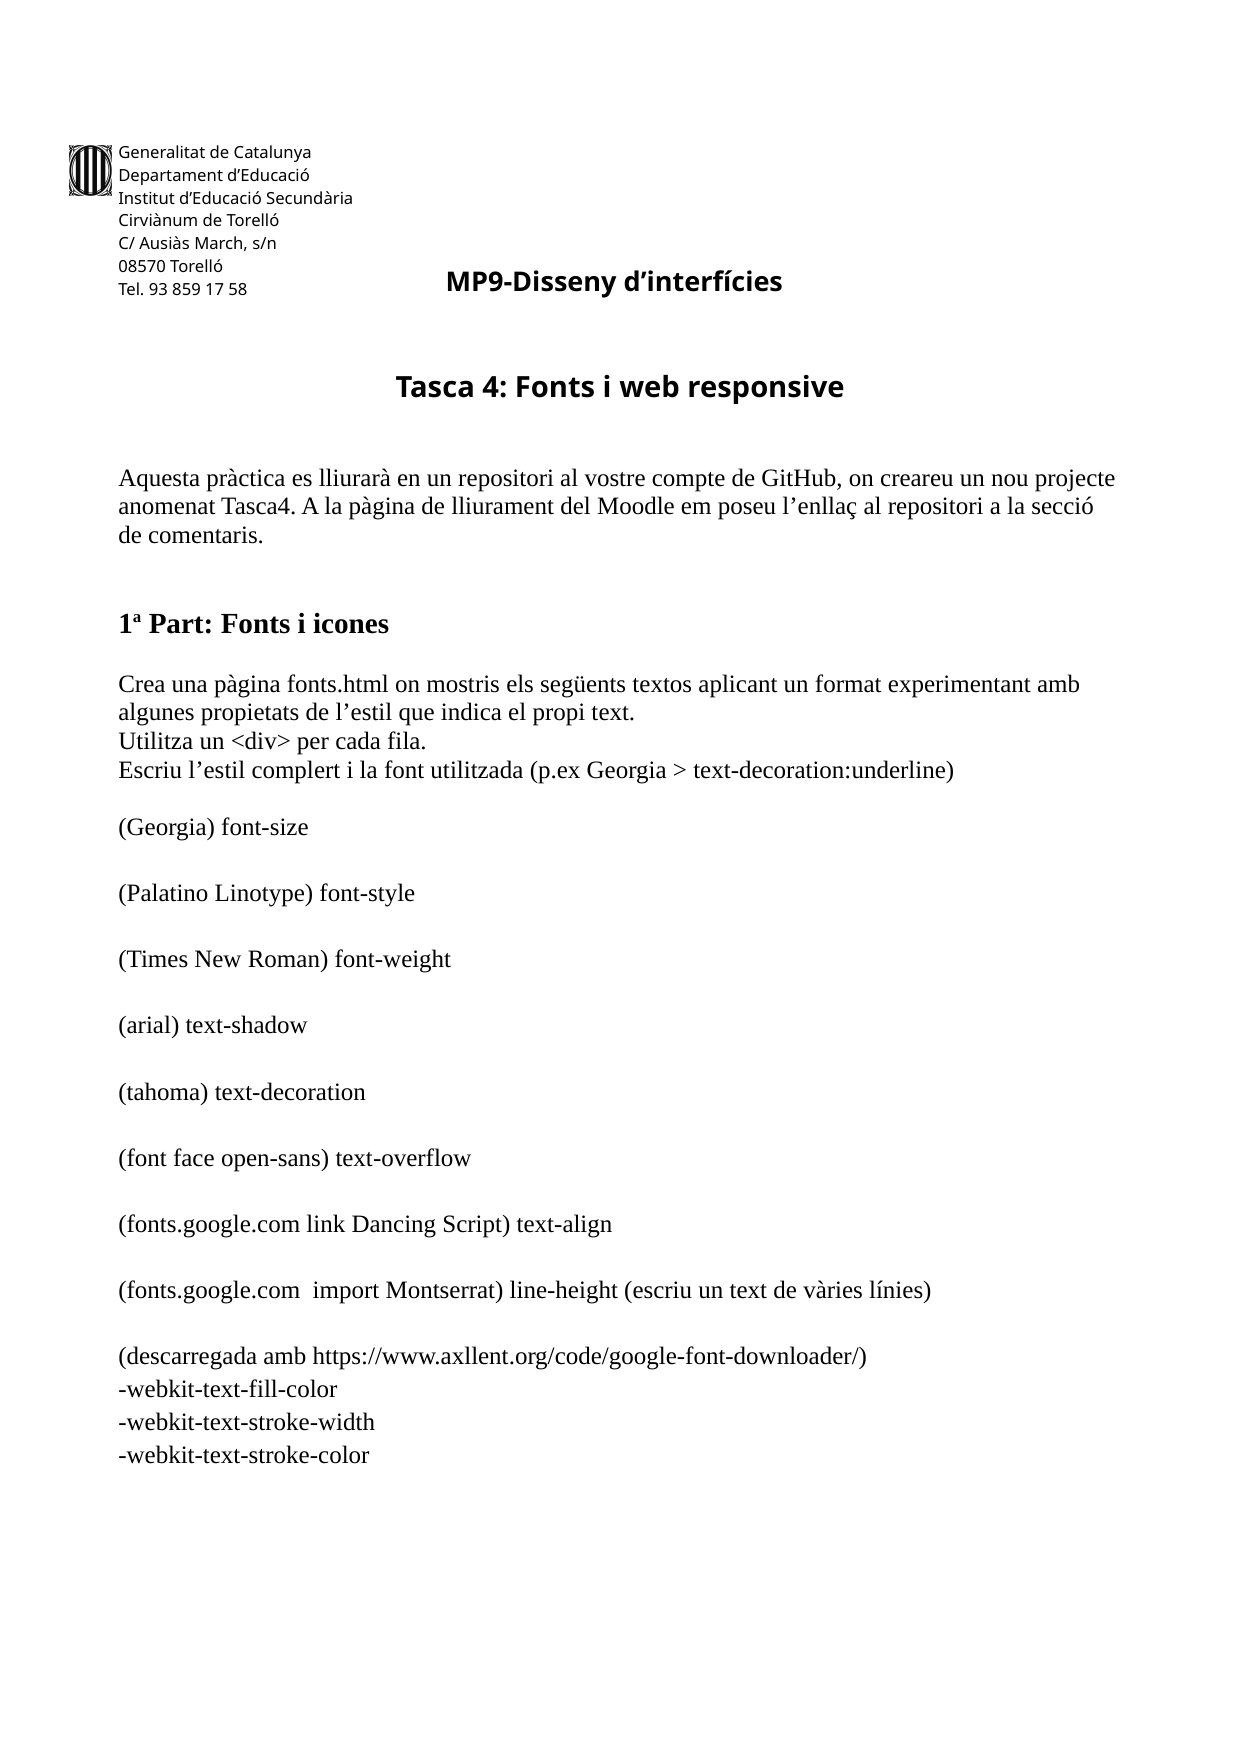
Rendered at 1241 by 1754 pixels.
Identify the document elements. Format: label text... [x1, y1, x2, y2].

picture [69, 145, 112, 196]
text (fonts.google.com link Dancing Script) text-align [118, 1209, 1122, 1237]
text Utilitza un <div> per cada fila. [118, 726, 1122, 755]
text Escriu l’estil complert i la font utilitzada (p.ex Georgia > text-decoration:underline) [118, 755, 1122, 784]
text -webkit-text-stroke-width [118, 1407, 1122, 1436]
text (arial) text-shadow [118, 1011, 1122, 1039]
text (Palatino Linotype) font-style [118, 878, 1122, 907]
text (Times New Roman) font-weight [118, 944, 1122, 973]
text (fonts.google.com import Montserrat) line-height (escriu un text de vàries línies) [118, 1275, 1122, 1303]
text (Georgia) font-size [118, 812, 1122, 841]
text Tasca 4: Fonts i web responsive [118, 366, 1122, 406]
text (tahoma) text-decoration [118, 1077, 1122, 1105]
text -webkit-text-fill-color [118, 1374, 1122, 1403]
text Crea una pàgina fonts.html on mostris els següents textos aplicant un format experimentant amb algunes propietats de l’estil que indica el propi text. [118, 669, 1122, 726]
text -webkit-text-stroke-color [118, 1440, 1122, 1469]
text Aquesta pràctica es lliurarà en un repositori al vostre compte de GitHub, on creareu un nou projecte anomenat Tasca4. A la pàgina de lliurament del Moodle em poseu l’enllaç al repositori a la secció de comentaris. [118, 463, 1122, 549]
text (descarregada amb https://www.axllent.org/code/google-font-downloader/) [118, 1341, 1122, 1369]
text (font face open-sans) text-overflow [118, 1143, 1122, 1171]
text 1a Part: Fonts i icones [118, 606, 1122, 640]
